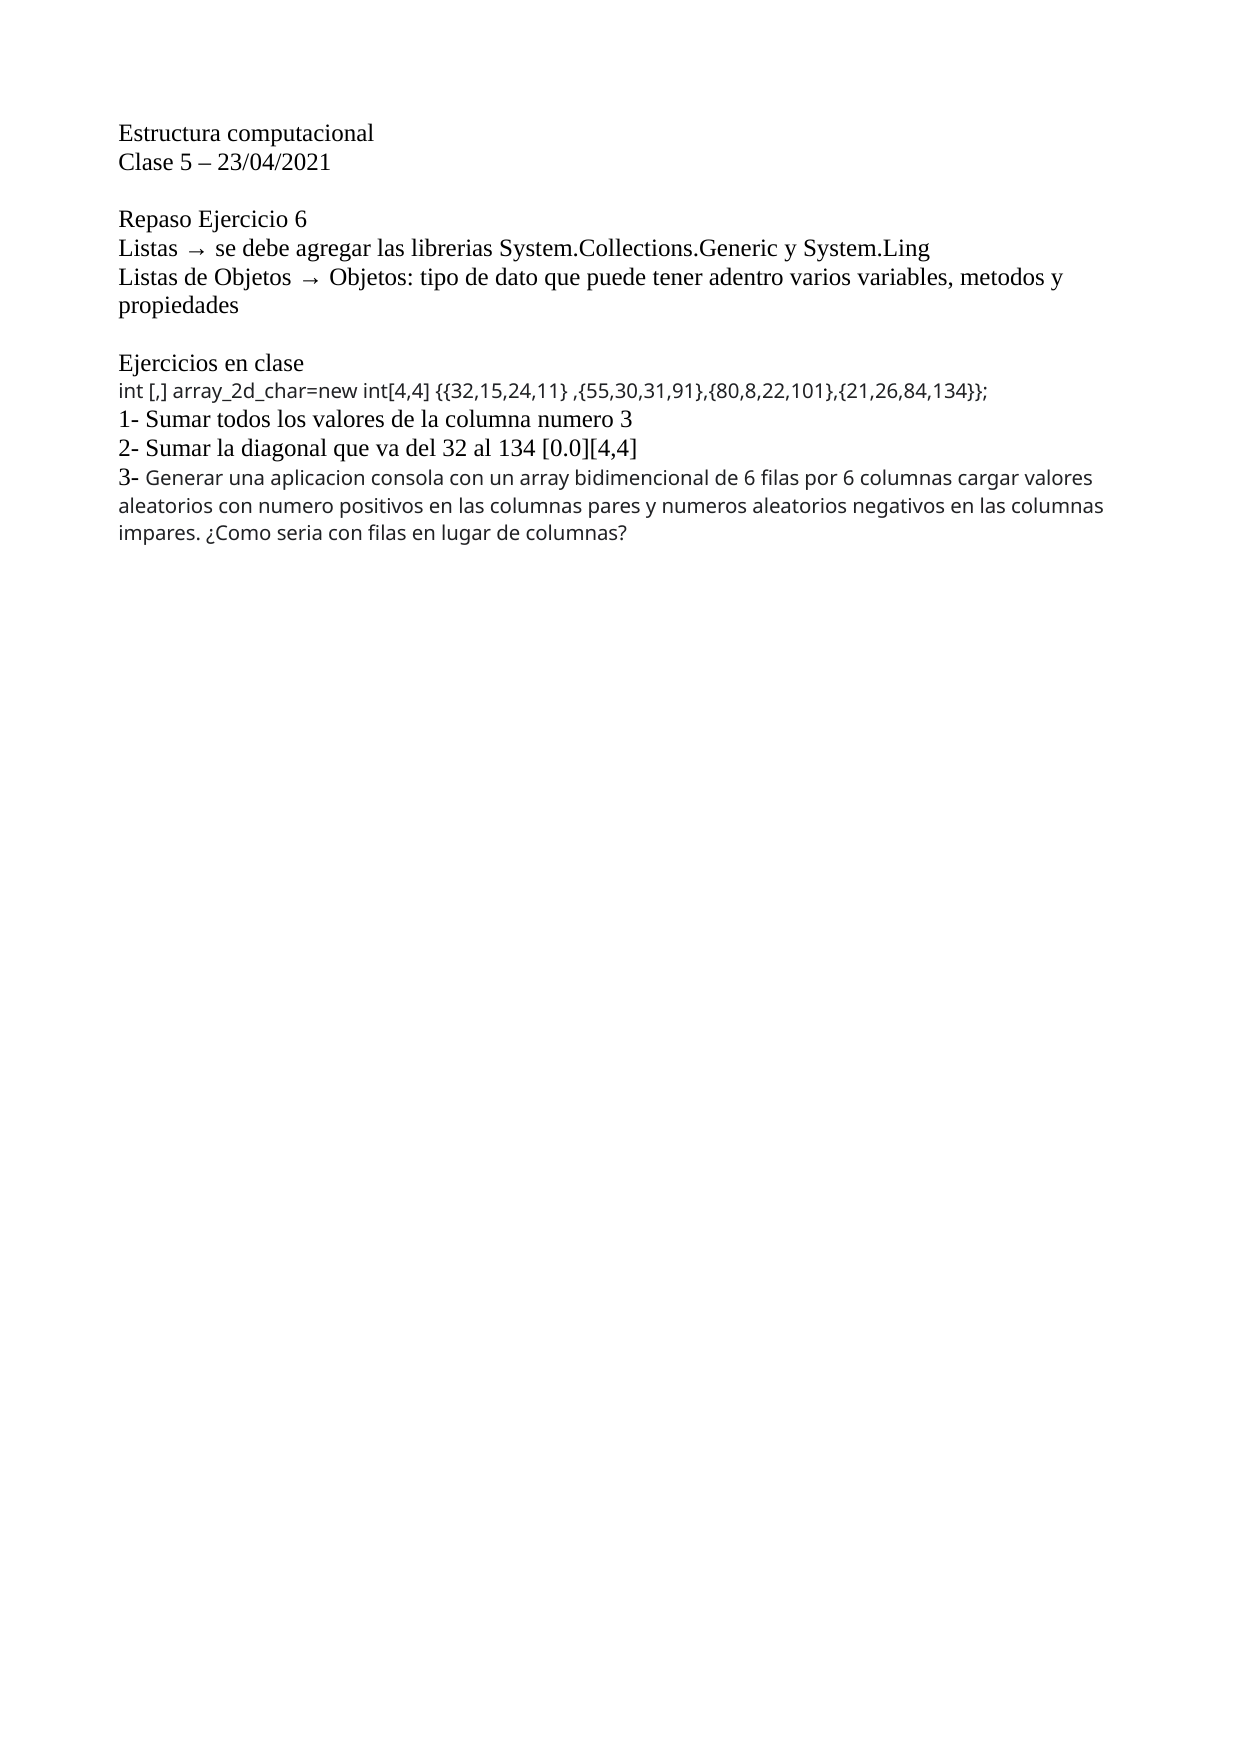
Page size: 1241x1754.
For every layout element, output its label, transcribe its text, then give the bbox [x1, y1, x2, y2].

text Estructura computacional [118, 118, 1122, 147]
text Listas → se debe agregar las librerias System.Collections.Generic y System.Ling [118, 233, 1122, 262]
text int [,] array_2d_char=new int[4,4] {{32,15,24,11} ,{55,30,31,91},{80,8,22,101},{21,26,84,134}}; [118, 377, 1122, 404]
text 3- Generar una aplicacion consola con un array bidimencional de 6 filas por 6 columnas cargar valores aleatorios con numero positivos en las columnas pares y numeros aleatorios negativos en las columnas impares. ¿Como seria con filas en lugar de columnas? [118, 462, 1122, 547]
text Ejercicios en clase [118, 348, 1122, 377]
text 1- Sumar todos los valores de la columna numero 3 [118, 404, 1122, 433]
text Listas de Objetos → Objetos: tipo de dato que puede tener adentro varios variables, metodos y propiedades [118, 262, 1122, 319]
text 2- Sumar la diagonal que va del 32 al 134 [0.0][4,4] [118, 433, 1122, 462]
text Clase 5 – 23/04/2021 [118, 147, 1122, 176]
text Repaso Ejercicio 6 [118, 204, 1122, 233]
